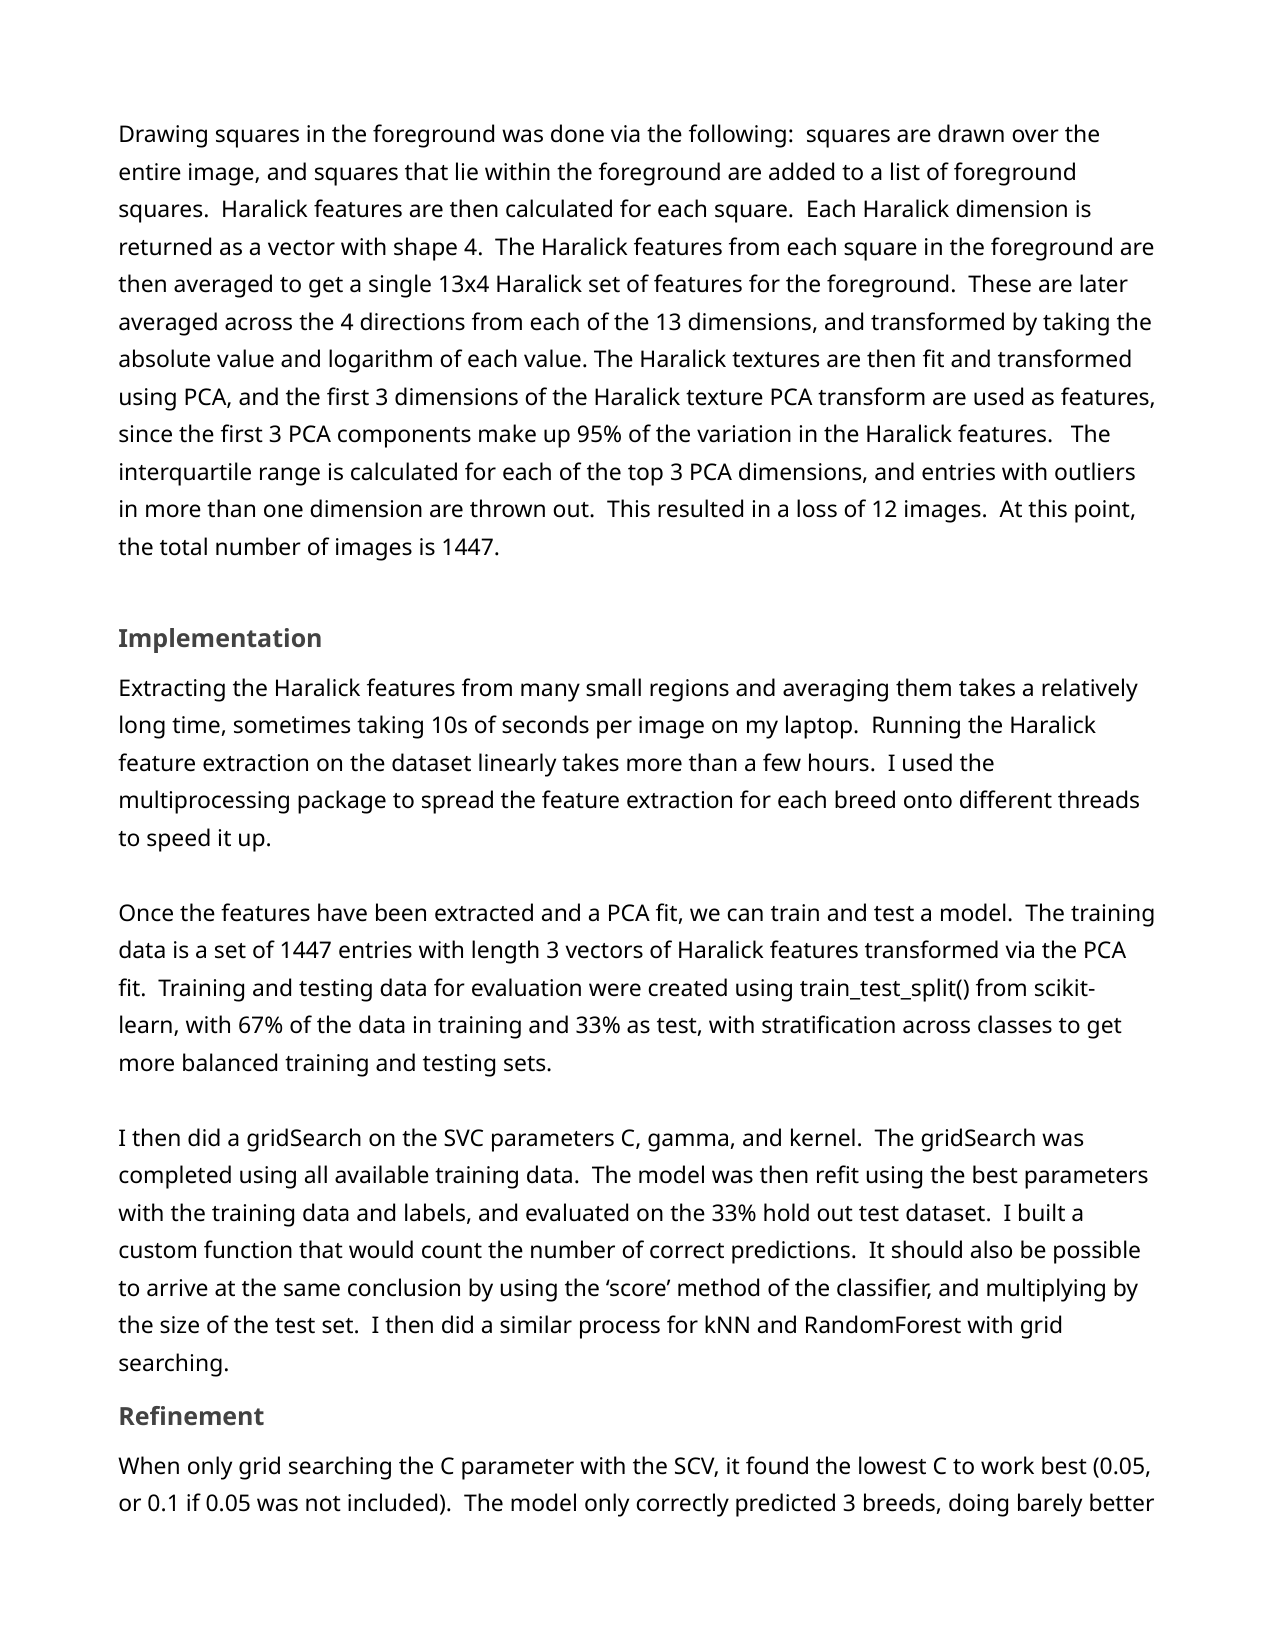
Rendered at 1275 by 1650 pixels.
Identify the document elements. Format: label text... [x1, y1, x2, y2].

subtitle Implementation [118, 620, 1157, 654]
text Drawing squares in the foreground was done via the following: squares are drawn over the entire image, and squares that lie within the foreground are added to a list of foreground squares. Haralick features are then calculated for each square. Each Haralick dimension is returned as a vector with shape 4. The Haralick features from each square in the foreground are then averaged to get a single 13x4 Haralick set of features for the foreground. These are later averaged across the 4 directions from each of the 13 dimensions, and transformed by taking the absolute value and logarithm of each value. The Haralick textures are then fit and transformed using PCA, and the first 3 dimensions of the Haralick texture PCA transform are used as features, since the first 3 PCA components make up 95% of the variation in the Haralick features. The interquartile range is calculated for each of the top 3 PCA dimensions, and entries with outliers in more than one dimension are thrown out. This resulted in a loss of 12 images. At this point, the total number of images is 1447. [118, 118, 1157, 562]
text When only grid searching the C parameter with the SCV, it found the lowest C to work best (0.05, or 0.1 if 0.05 was not included). The model only correctly predicted 3 breeds, doing barely better [118, 1450, 1157, 1518]
subtitle Refinement [118, 1398, 1157, 1433]
text I then did a gridSearch on the SVC parameters C, gamma, and kernel. The gridSearch was completed using all available training data. The model was then refit using the best parameters with the training data and labels, and evaluated on the 33% hold out test dataset. I built a custom function that would count the number of correct predictions. It should also be possible to arrive at the same conclusion by using the ‘score’ method of the classifier, and multiplying by the size of the test set. I then did a similar process for kNN and RandomForest with grid searching. [118, 1121, 1157, 1378]
text Extracting the Haralick features from many small regions and averaging them takes a relatively long time, sometimes taking 10s of seconds per image on my laptop. Running the Haralick feature extraction on the dataset linearly takes more than a few hours. I used the multiprocessing package to spread the feature extraction for each breed onto different threads to speed it up. [118, 671, 1157, 853]
text Once the features have been extracted and a PCA fit, we can train and test a model. The training data is a set of 1447 entries with length 3 vectors of Haralick features transformed via the PCA fit. Training and testing data for evaluation were created using train_test_split() from scikit-learn, with 67% of the data in training and 33% as test, with stratification across classes to get more balanced training and testing sets. [118, 896, 1157, 1078]
